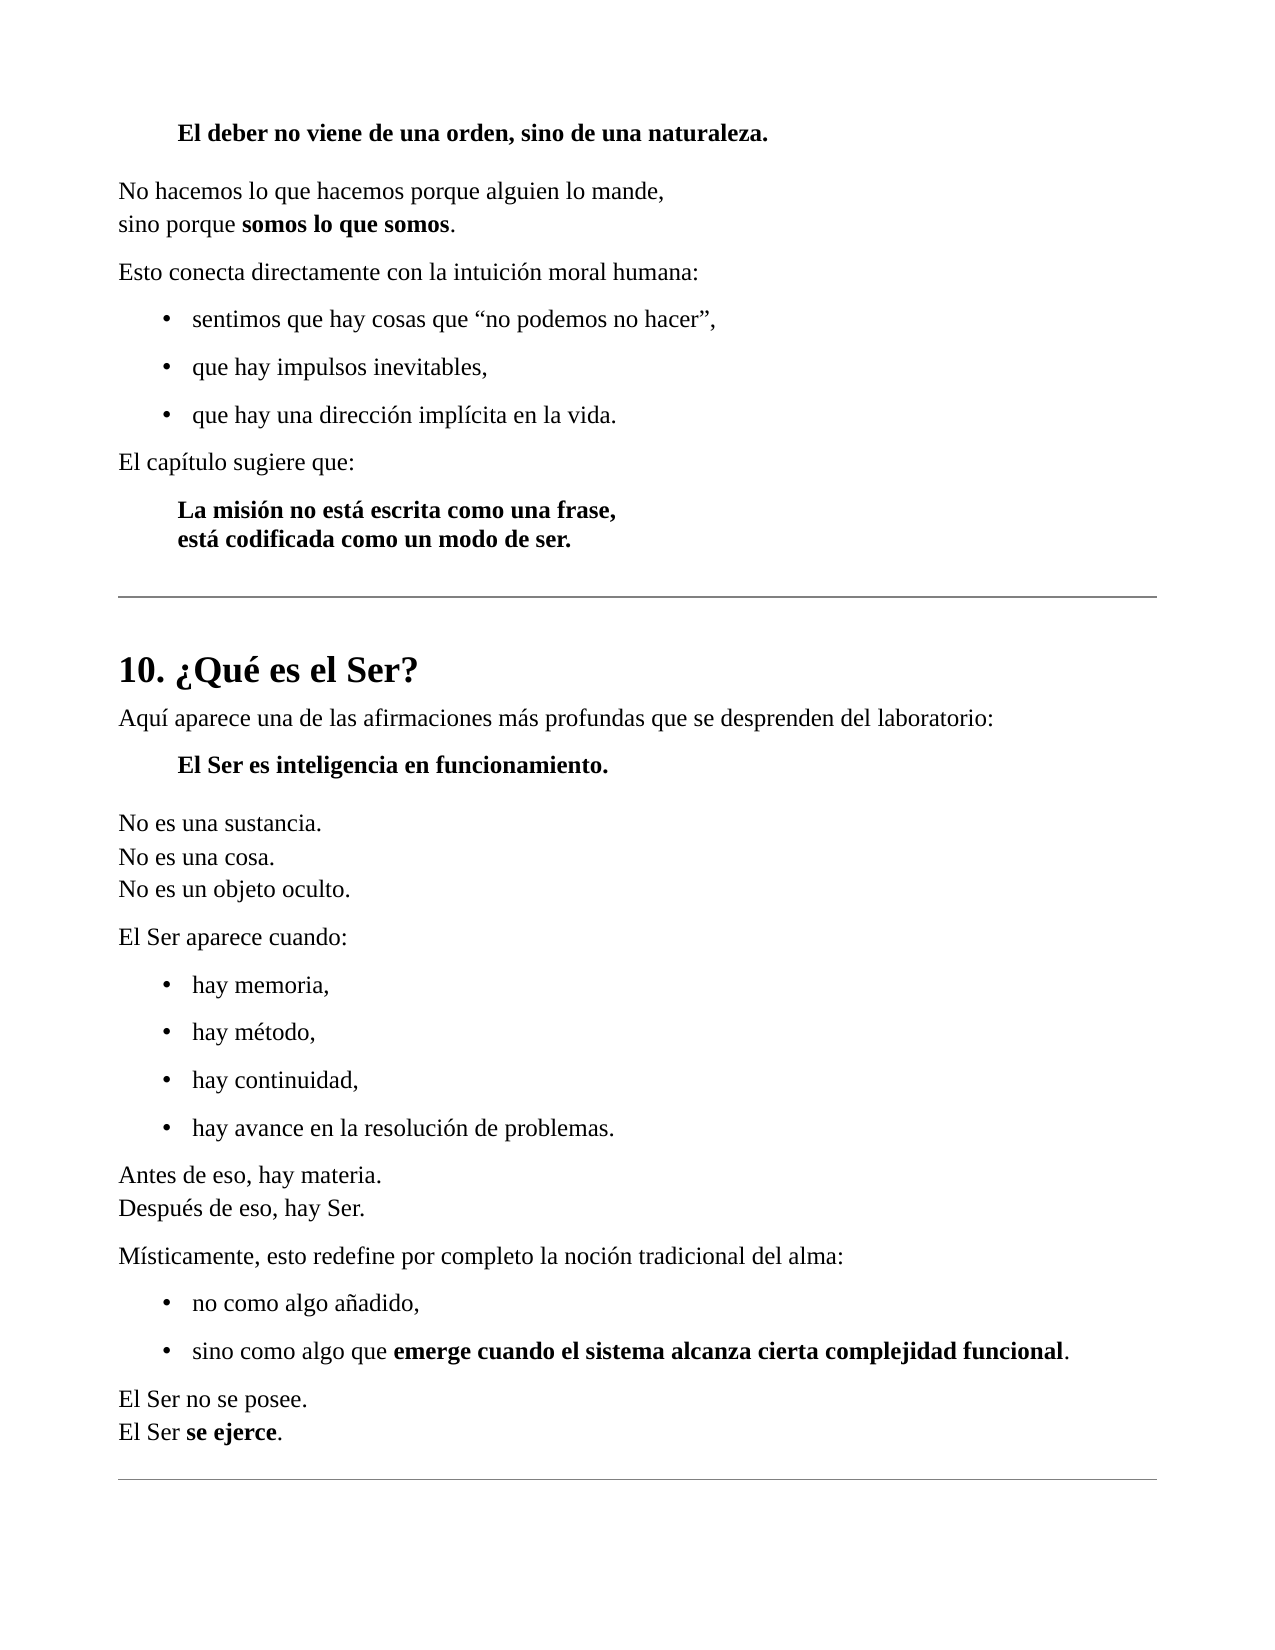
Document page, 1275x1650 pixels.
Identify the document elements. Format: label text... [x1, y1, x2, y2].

text Antes de eso, hay materia. Después de eso, hay Ser. [118, 1160, 1157, 1222]
list hay memoria, [162, 970, 1157, 998]
text El Ser es inteligencia en funcionamiento. [177, 750, 1098, 779]
text El deber no viene de una orden, sino de una naturaleza. [177, 118, 1098, 147]
text El Ser no se posee. El Ser se ejerce. [118, 1384, 1157, 1445]
list no como algo añadido, [162, 1288, 1157, 1317]
text Esto conecta directamente con la intuición moral humana: [118, 257, 1157, 286]
text Místicamente, esto redefine por completo la noción tradicional del alma: [118, 1241, 1157, 1269]
text No hacemos lo que hacemos porque alguien lo mande, sino porque somos lo que somos. [118, 176, 1157, 238]
list hay continuidad, [162, 1065, 1157, 1094]
text La misión no está escrita como una frase, está codificada como un modo de ser. [177, 495, 1098, 552]
text El Ser aparece cuando: [118, 922, 1157, 951]
list que hay una dirección implícita en la vida. [162, 400, 1157, 428]
list sino como algo que emerge cuando el sistema alcanza cierta complejidad funcional. [162, 1336, 1157, 1365]
text El capítulo sugiere que: [118, 447, 1157, 476]
list hay avance en la resolución de problemas. [162, 1113, 1157, 1141]
list sentimos que hay cosas que “no podemos no hacer”, [162, 304, 1157, 333]
text Aquí aparece una de las afirmaciones más profundas que se desprenden del laboratorio: [118, 703, 1157, 731]
text No es una sustancia. No es una cosa. No es un objeto oculto. [118, 808, 1157, 903]
subtitle 10. ¿Qué es el Ser? [118, 647, 1157, 690]
list que hay impulsos inevitables, [162, 352, 1157, 381]
list hay método, [162, 1017, 1157, 1046]
